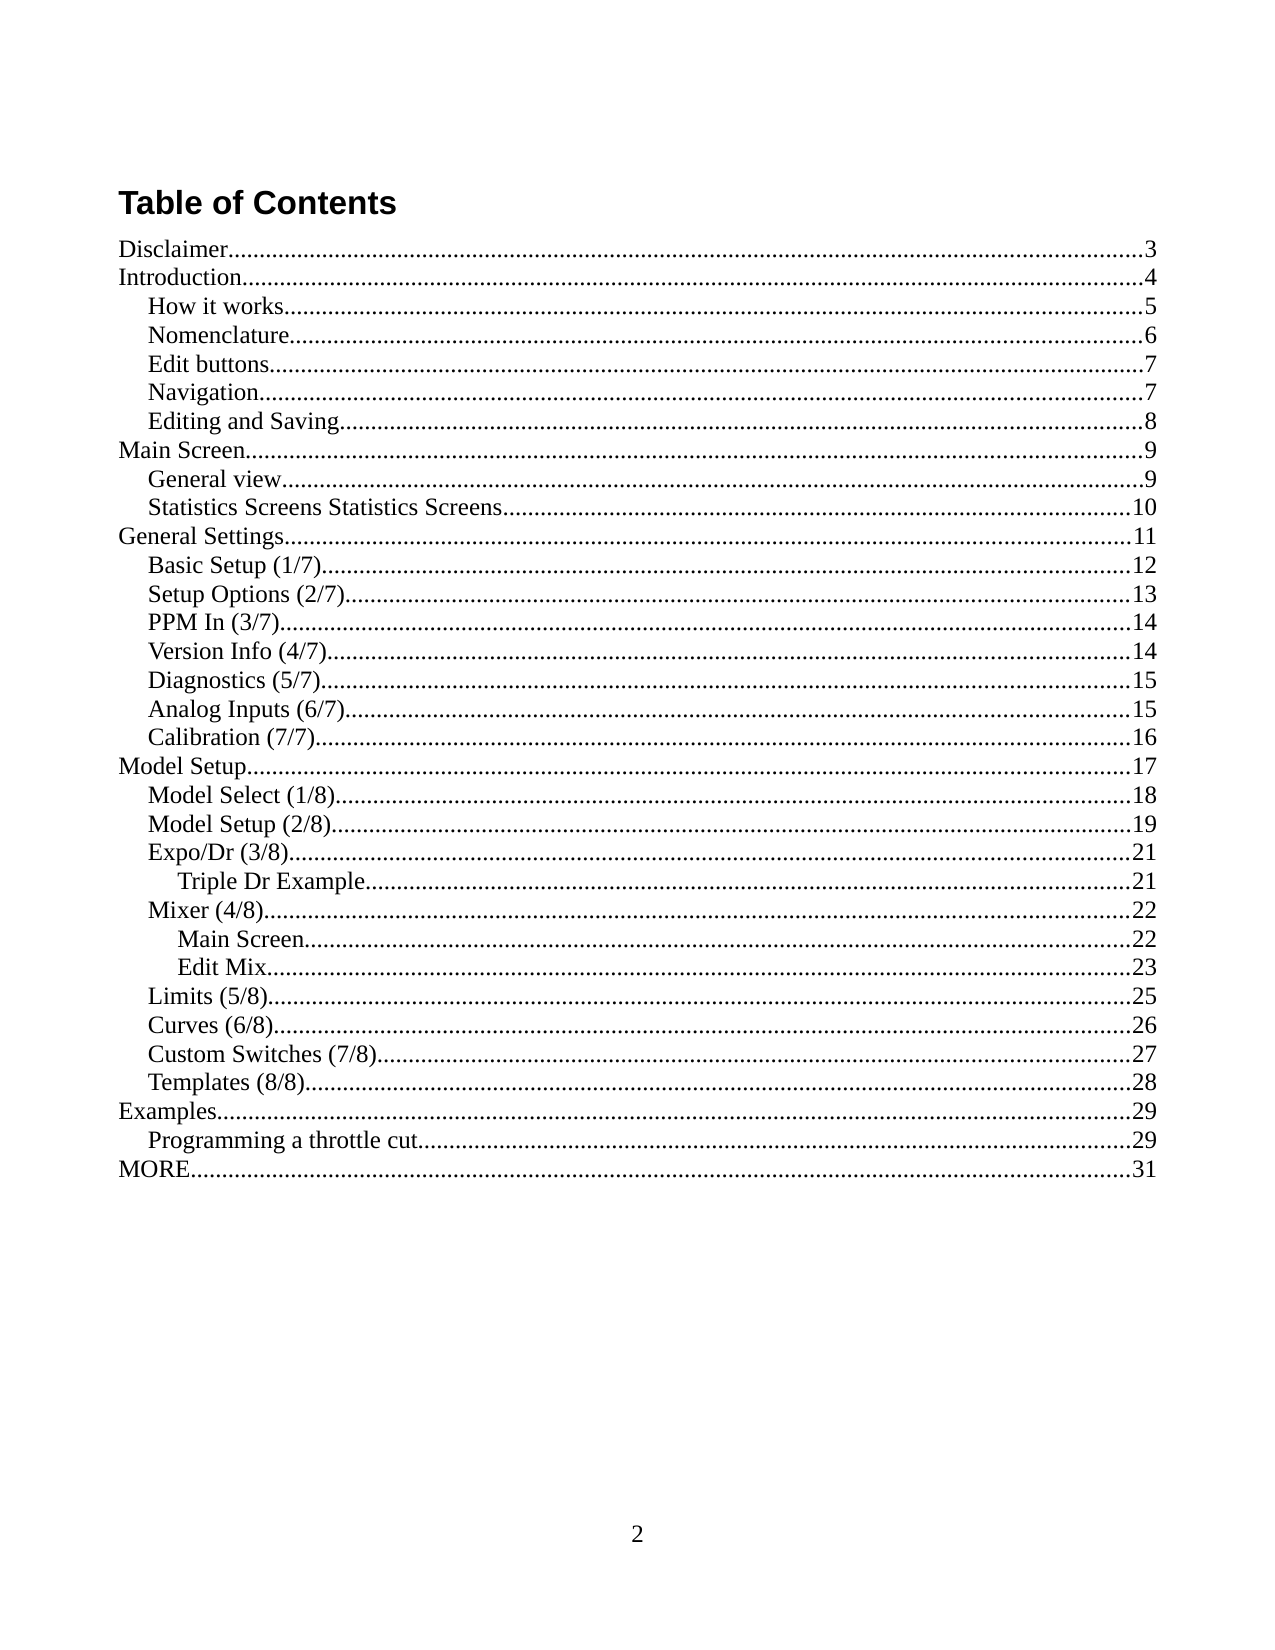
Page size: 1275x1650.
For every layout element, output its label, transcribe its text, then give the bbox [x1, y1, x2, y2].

text Nomenclature 6 [148, 320, 1157, 349]
text Model Setup 17 [118, 751, 1157, 780]
text Calibration (7/7) 16 [148, 722, 1157, 751]
text General Settings 11 [118, 521, 1157, 550]
text Examples 29 [118, 1096, 1157, 1125]
text Model Select (1/8) 18 [148, 780, 1157, 809]
text How it works 5 [148, 291, 1157, 320]
text Limits (5/8) 25 [148, 981, 1157, 1010]
text Templates (8/8) 28 [148, 1067, 1157, 1096]
text Custom Switches (7/8) 27 [148, 1039, 1157, 1067]
text Main Screen 9 [118, 435, 1157, 464]
text General view 9 [148, 464, 1157, 492]
text Mixer (4/8) 22 [148, 895, 1157, 924]
text Edit Mix 23 [177, 952, 1157, 981]
text Programming a throttle cut 29 [148, 1125, 1157, 1154]
text MORE 31 [118, 1154, 1157, 1182]
text Model Setup (2/8) 19 [148, 809, 1157, 837]
text Setup Options (2/7) 13 [148, 579, 1157, 607]
text Edit buttons 7 [148, 349, 1157, 377]
text Analog Inputs (6/7) 15 [148, 694, 1157, 722]
text PPM In (3/7) 14 [148, 607, 1157, 636]
text Introduction 4 [118, 262, 1157, 291]
text Curves (6/8) 26 [148, 1010, 1157, 1039]
text Editing and Saving 8 [148, 406, 1157, 435]
subtitle Table of Contents [118, 183, 1157, 221]
text Diagnostics (5/7) 15 [148, 665, 1157, 694]
text Main Screen 22 [177, 924, 1157, 952]
text Triple Dr Example 21 [177, 866, 1157, 895]
text Navigation 7 [148, 377, 1157, 406]
text Version Info (4/7) 14 [148, 636, 1157, 665]
text Statistics Screens Statistics Screens 10 [148, 492, 1157, 521]
text Disclaimer 3 [118, 234, 1157, 262]
text Basic Setup (1/7) 12 [148, 550, 1157, 579]
text Expo/Dr (3/8) 21 [148, 837, 1157, 866]
